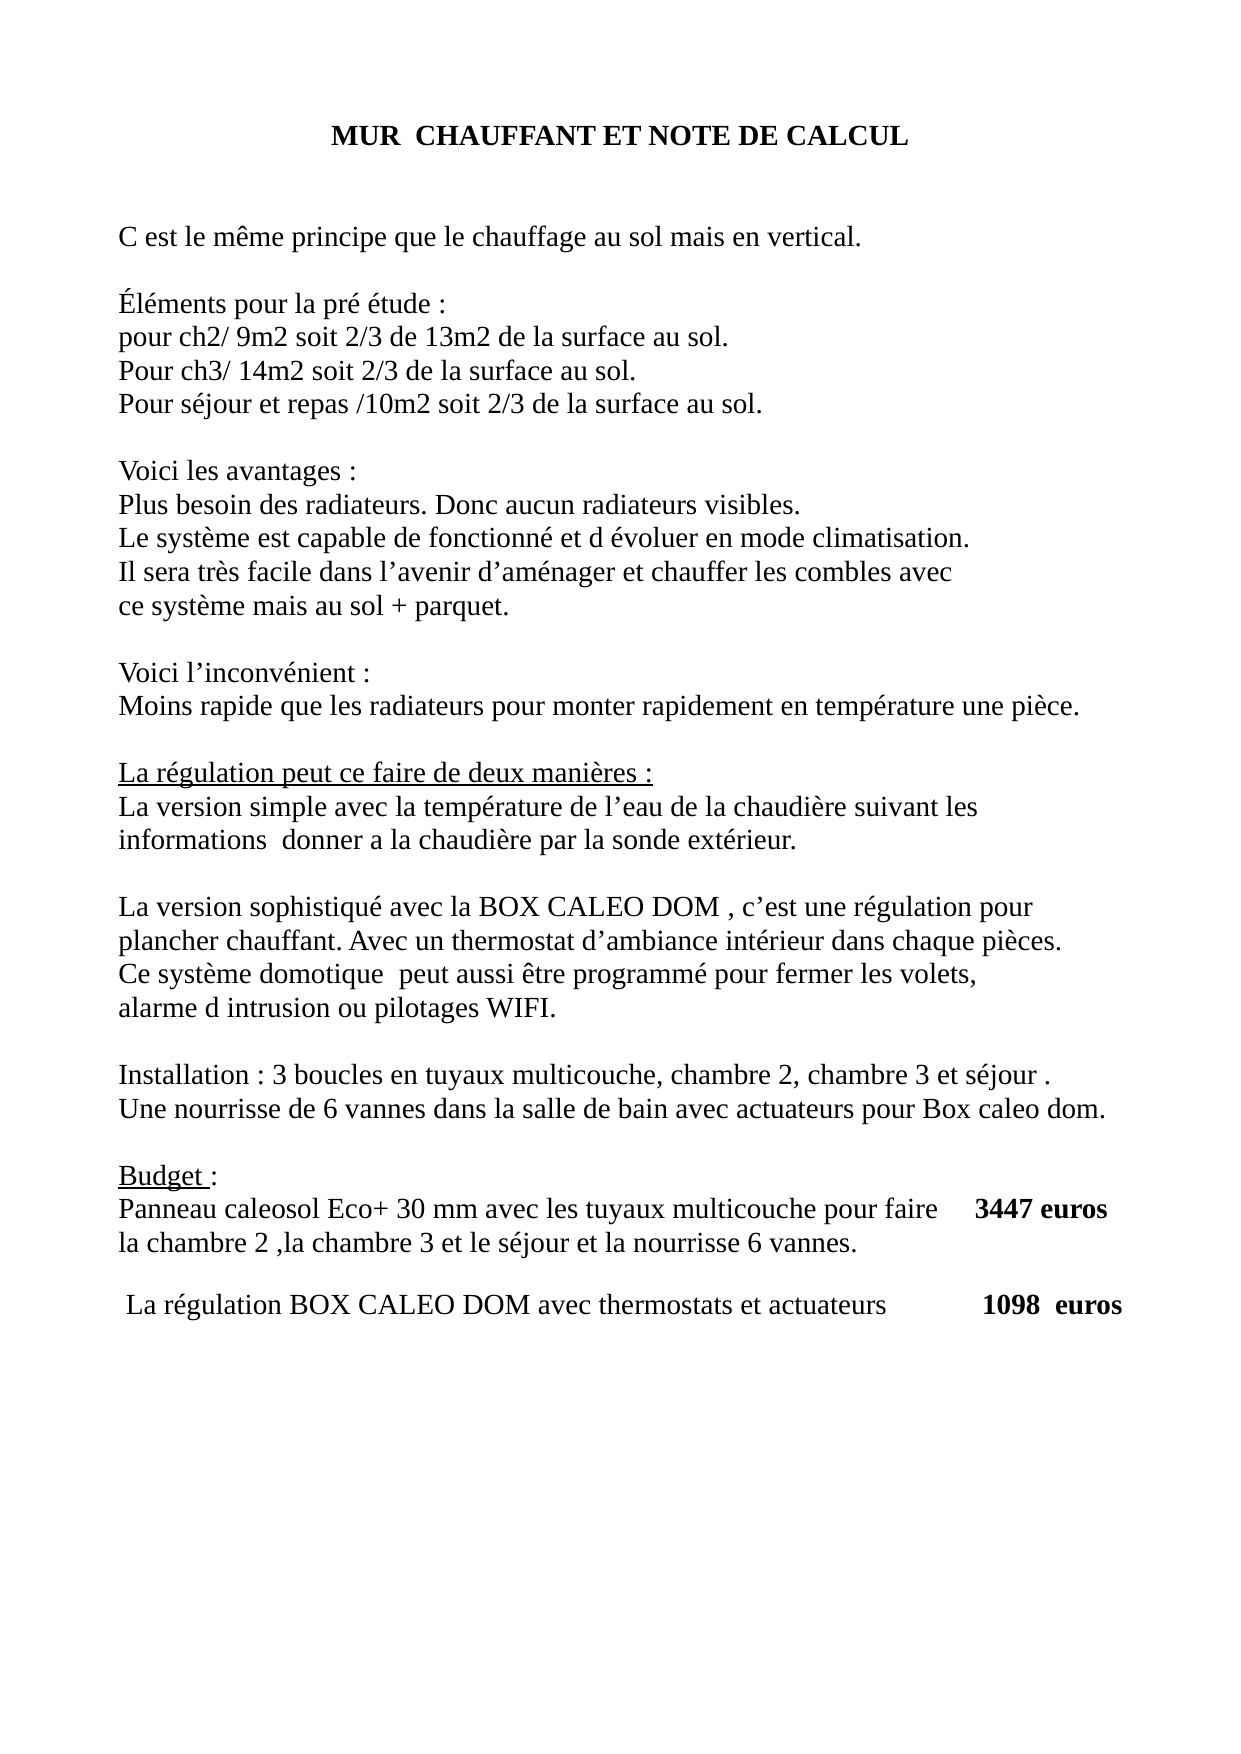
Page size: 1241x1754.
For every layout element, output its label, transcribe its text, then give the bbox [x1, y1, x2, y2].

text La version simple avec la température de l’eau de la chaudière suivant les informations donner a la chaudière par la sonde extérieur. [118, 789, 1122, 856]
text Une nourrisse de 6 vannes dans la salle de bain avec actuateurs pour Box caleo dom. [118, 1091, 1122, 1124]
text ce système mais au sol + parquet. [118, 588, 1122, 621]
text Panneau caleosol Eco+ 30 mm avec les tuyaux multicouche pour faire 3447 euros [118, 1191, 1122, 1225]
text Pour séjour et repas /10m2 soit 2/3 de la surface au sol. [118, 386, 1122, 420]
text Le système est capable de fonctionné et d évoluer en mode climatisation. [118, 521, 1122, 554]
text Voici les avantages : [118, 453, 1122, 487]
text Moins rapide que les radiateurs pour monter rapidement en température une pièce. [118, 688, 1122, 722]
text alarme d intrusion ou pilotages WIFI. [118, 990, 1122, 1024]
text Pour ch3/ 14m2 soit 2/3 de la surface au sol. [118, 353, 1122, 386]
text MUR CHAUFFANT ET NOTE DE CALCUL [118, 118, 1122, 152]
text Il sera très facile dans l’avenir d’aménager et chauffer les combles avec [118, 554, 1122, 588]
text Budget : [118, 1158, 1122, 1191]
text Installation : 3 boucles en tuyaux multicouche, chambre 2, chambre 3 et séjour . [118, 1057, 1122, 1091]
text pour ch2/ 9m2 soit 2/3 de 13m2 de la surface au sol. [118, 319, 1122, 353]
text La régulation peut ce faire de deux manières : [118, 755, 1122, 789]
text Ce système domotique peut aussi être programmé pour fermer les volets, [118, 957, 1122, 990]
text Éléments pour la pré étude : [118, 286, 1122, 319]
text la chambre 2 ,la chambre 3 et le séjour et la nourrisse 6 vannes. [118, 1225, 1122, 1258]
text Plus besoin des radiateurs. Donc aucun radiateurs visibles. [118, 487, 1122, 521]
text Voici l’inconvénient : [118, 655, 1122, 688]
text La régulation BOX CALEO DOM avec thermostats et actuateurs 1098 euros [118, 1287, 1122, 1321]
text La version sophistiqué avec la BOX CALEO DOM , c’est une régulation pour plancher chauffant. Avec un thermostat d’ambiance intérieur dans chaque pièces. [118, 889, 1122, 957]
text C est le même principe que le chauffage au sol mais en vertical. [118, 219, 1122, 252]
